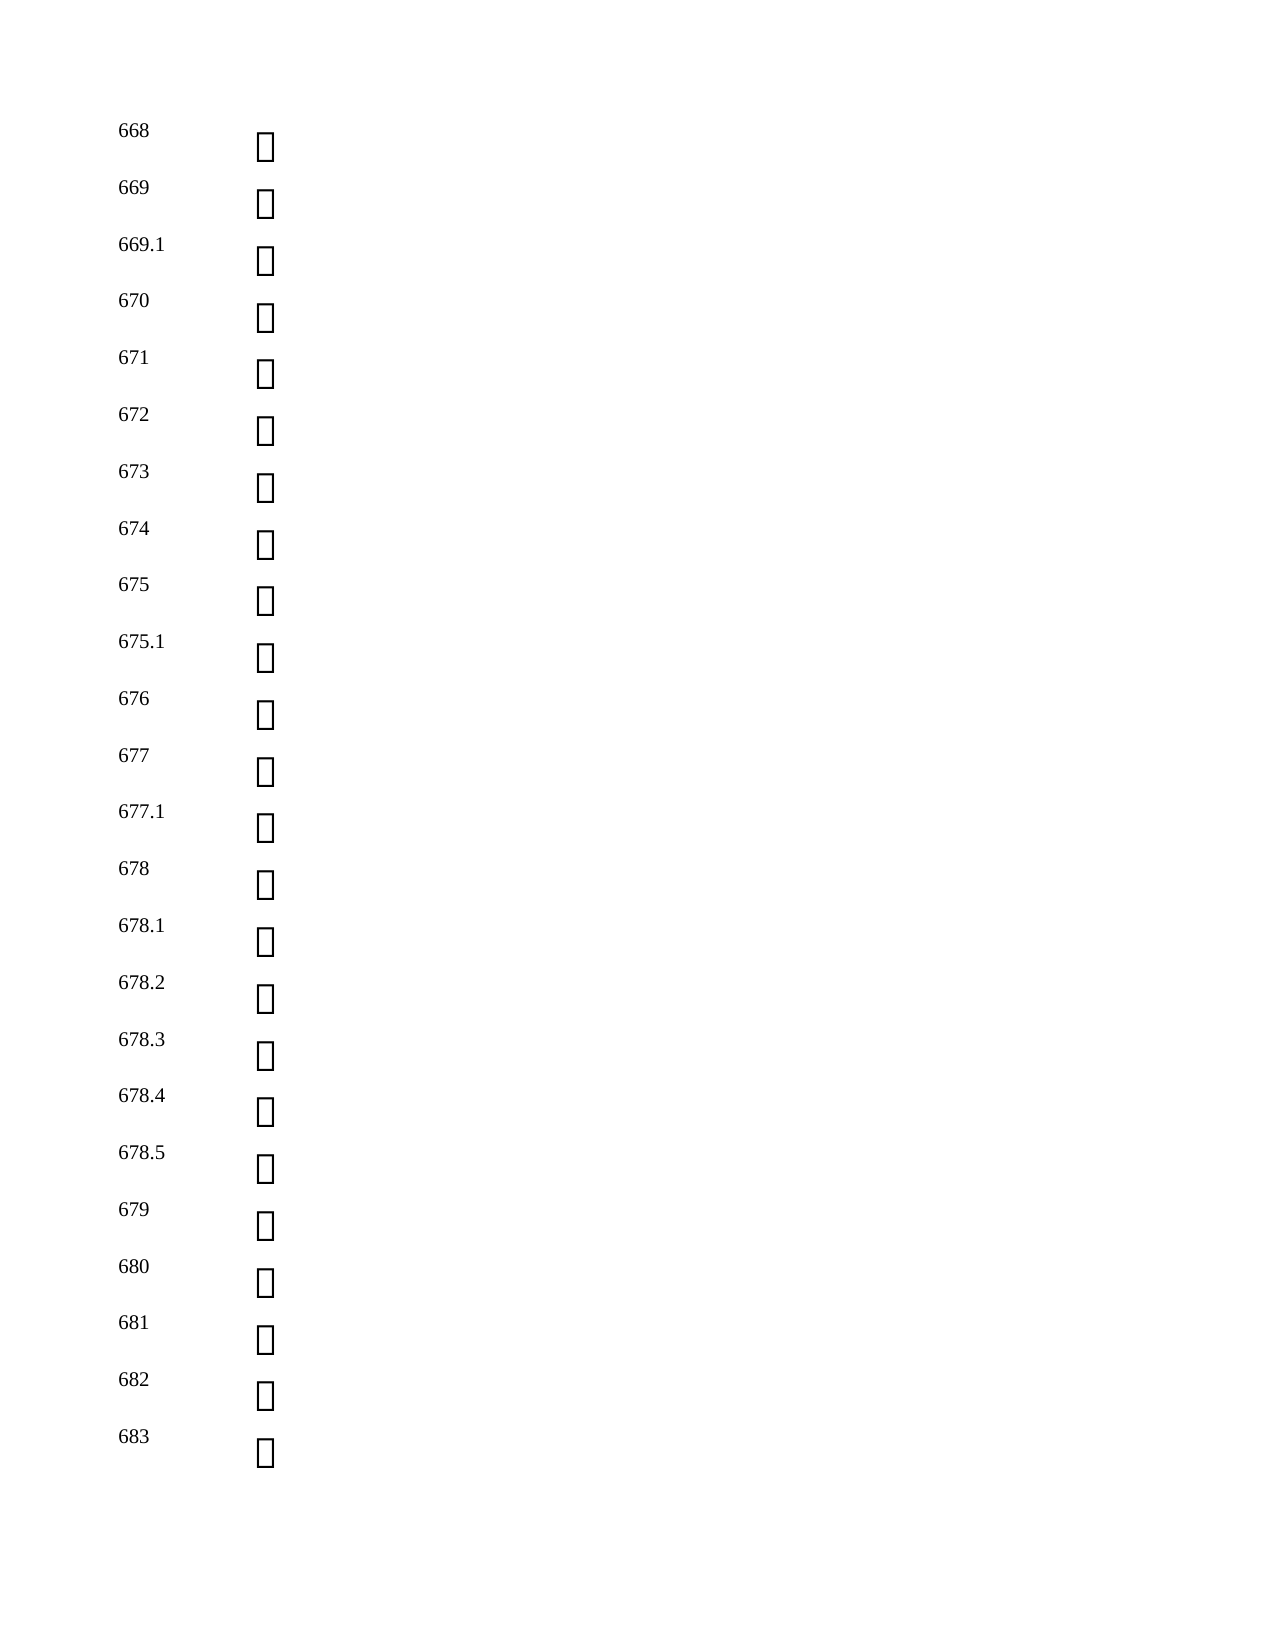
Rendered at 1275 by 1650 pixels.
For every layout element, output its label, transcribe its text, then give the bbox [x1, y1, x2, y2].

table_cell 678 [118, 856, 253, 913]
table_cell 672 [118, 402, 253, 459]
table_cell 𒡩 [253, 175, 466, 232]
table_cell 679 [118, 1197, 253, 1253]
table_cell 676 [118, 686, 253, 743]
table_cell 𒡶 [253, 913, 466, 970]
table_cell 𒡾 [253, 1367, 466, 1424]
table_cell 𒡻 [253, 1197, 466, 1253]
table_cell 678.3 [118, 1026, 253, 1083]
table_cell 669 [118, 175, 253, 232]
table_cell 669.1 [118, 232, 253, 288]
table_cell 𒡯 [253, 516, 466, 572]
table_cell 668 [118, 118, 253, 175]
table_cell 𒡴 [253, 799, 466, 856]
table_cell 678.4 [118, 1083, 253, 1140]
table_cell 𒡪 [253, 232, 466, 288]
table_cell 673 [118, 459, 253, 516]
table_cell 𒡨 [253, 118, 466, 175]
table_cell 𒡮 [253, 459, 466, 516]
table_cell 𒡳 [253, 743, 466, 799]
table_cell 𒡫 [253, 289, 466, 345]
table_cell 𒡼 [253, 1254, 466, 1310]
table_cell 675 [118, 572, 253, 629]
table_cell 677.1 [118, 799, 253, 856]
table_cell 𒡭 [253, 402, 466, 459]
table_cell 681 [118, 1310, 253, 1367]
table_cell 𒡸 [253, 1026, 466, 1083]
table_cell 𒡹 [253, 1083, 466, 1140]
table_cell 678.5 [118, 1140, 253, 1197]
table_cell 𒡬 [253, 345, 466, 402]
table_cell 𒡲 [253, 686, 466, 743]
table_cell 680 [118, 1254, 253, 1310]
table_cell 683 [118, 1424, 253, 1481]
table_cell 678.1 [118, 913, 253, 970]
table_cell 𒡽 [253, 1310, 466, 1367]
table_cell 678.2 [118, 970, 253, 1026]
table_cell 𒡿 [253, 1424, 466, 1481]
table_cell 𒡵 [253, 856, 466, 913]
table_cell 674 [118, 516, 253, 572]
table_cell 670 [118, 289, 253, 345]
table_cell 671 [118, 345, 253, 402]
table_cell 682 [118, 1367, 253, 1424]
table_cell 𒡱 [253, 629, 466, 686]
table_cell 675.1 [118, 629, 253, 686]
table_cell 677 [118, 743, 253, 799]
table_cell 𒡷 [253, 970, 466, 1026]
table_cell 𒡺 [253, 1140, 466, 1197]
table_cell 𒡰 [253, 572, 466, 629]
